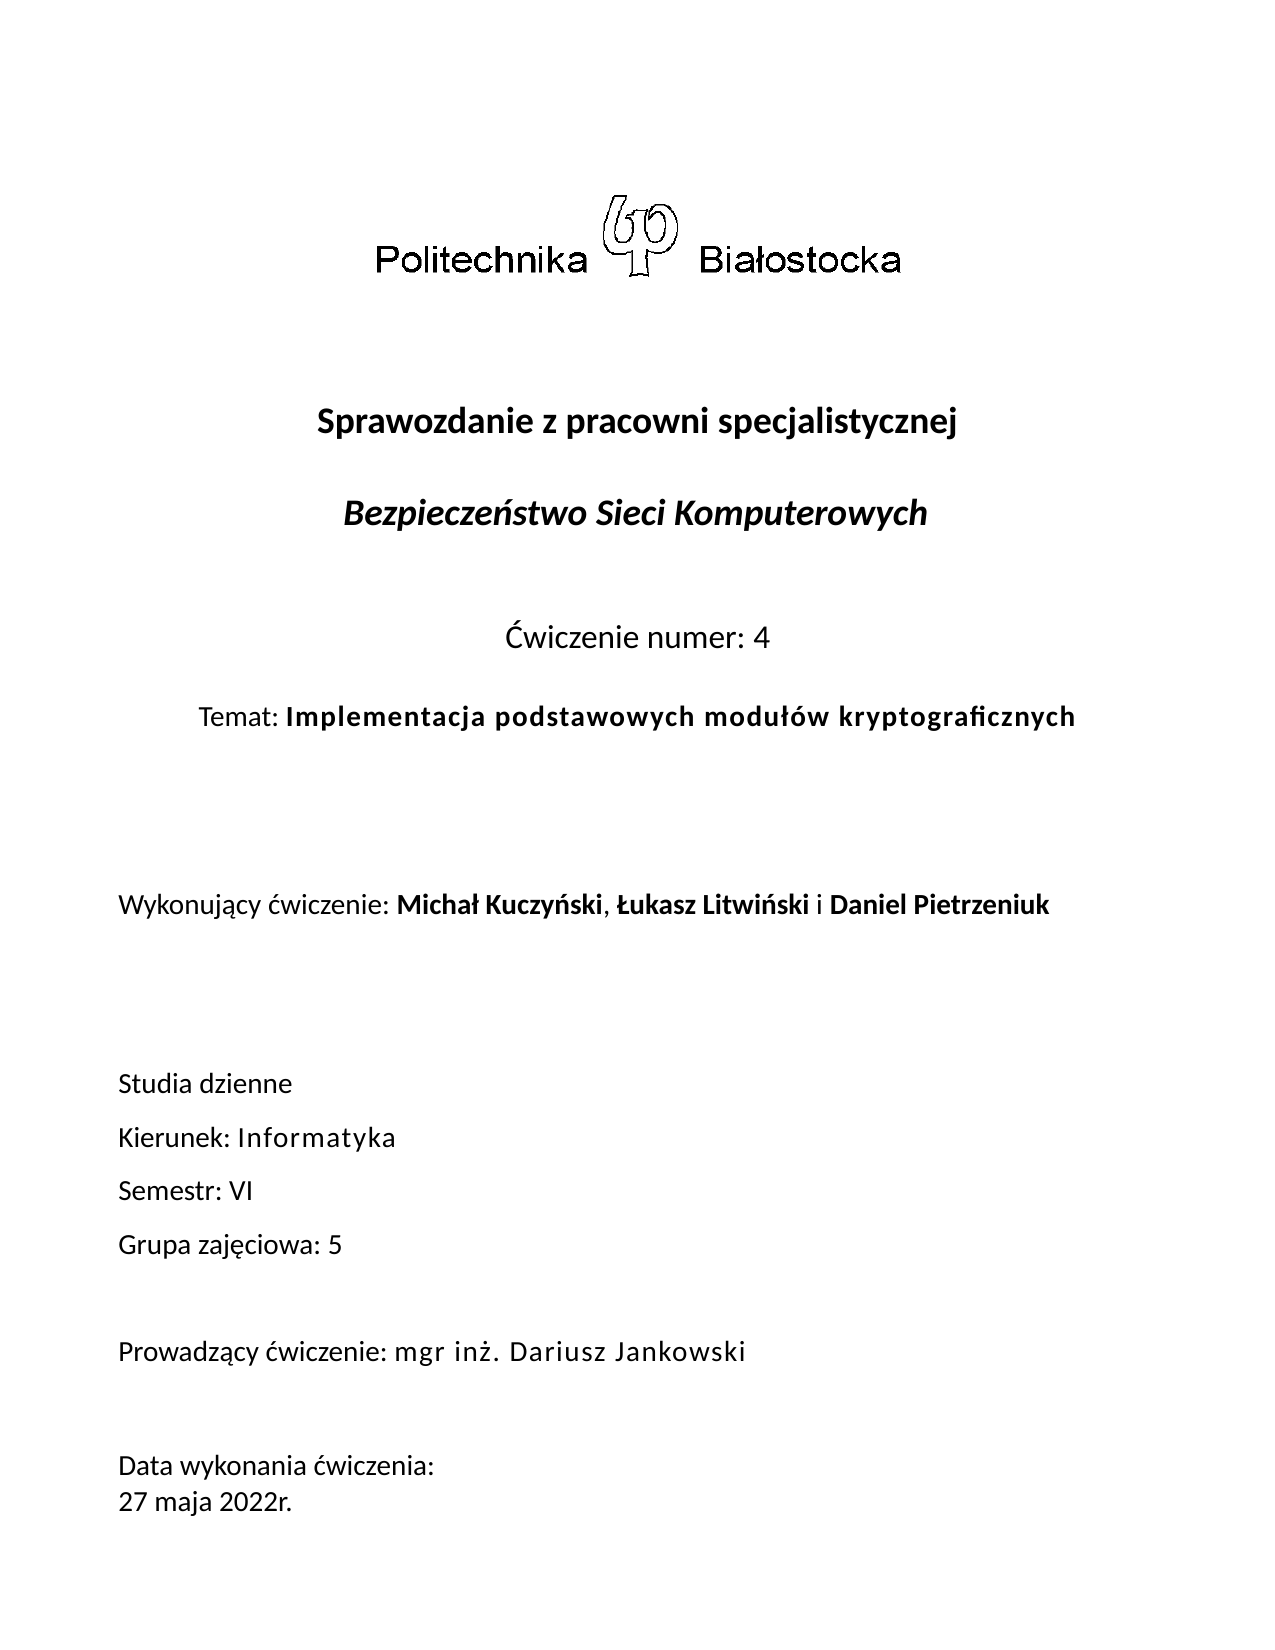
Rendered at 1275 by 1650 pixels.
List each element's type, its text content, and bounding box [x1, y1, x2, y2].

text Temat: Implementacja podstawowych modułów kryptograficznych [118, 698, 1157, 733]
text Data wykonania ćwiczenia: [118, 1447, 566, 1483]
text Sprawozdanie z pracowni specjalistycznej [118, 397, 1157, 443]
text Grupa zajęciowa: 5 [118, 1226, 1157, 1261]
text Bezpieczeństwo Sieci Komputerowych [118, 489, 1157, 535]
text Wykonujący ćwiczenie: Michał Kuczyński, Łukasz Litwiński i Daniel Pietrzeniuk [118, 886, 1157, 922]
text Prowadzący ćwiczenie: mgr inż. Dariusz Jankowski [118, 1333, 1157, 1368]
text Studia dzienne [118, 1065, 1157, 1101]
text Ćwiczenie numer: 4 [118, 616, 1157, 657]
text Kierunek: Informatyka [118, 1119, 1157, 1154]
picture [342, 195, 933, 340]
text 27 maja 2022r. [118, 1483, 566, 1518]
text Semestr: VI [118, 1172, 1157, 1208]
